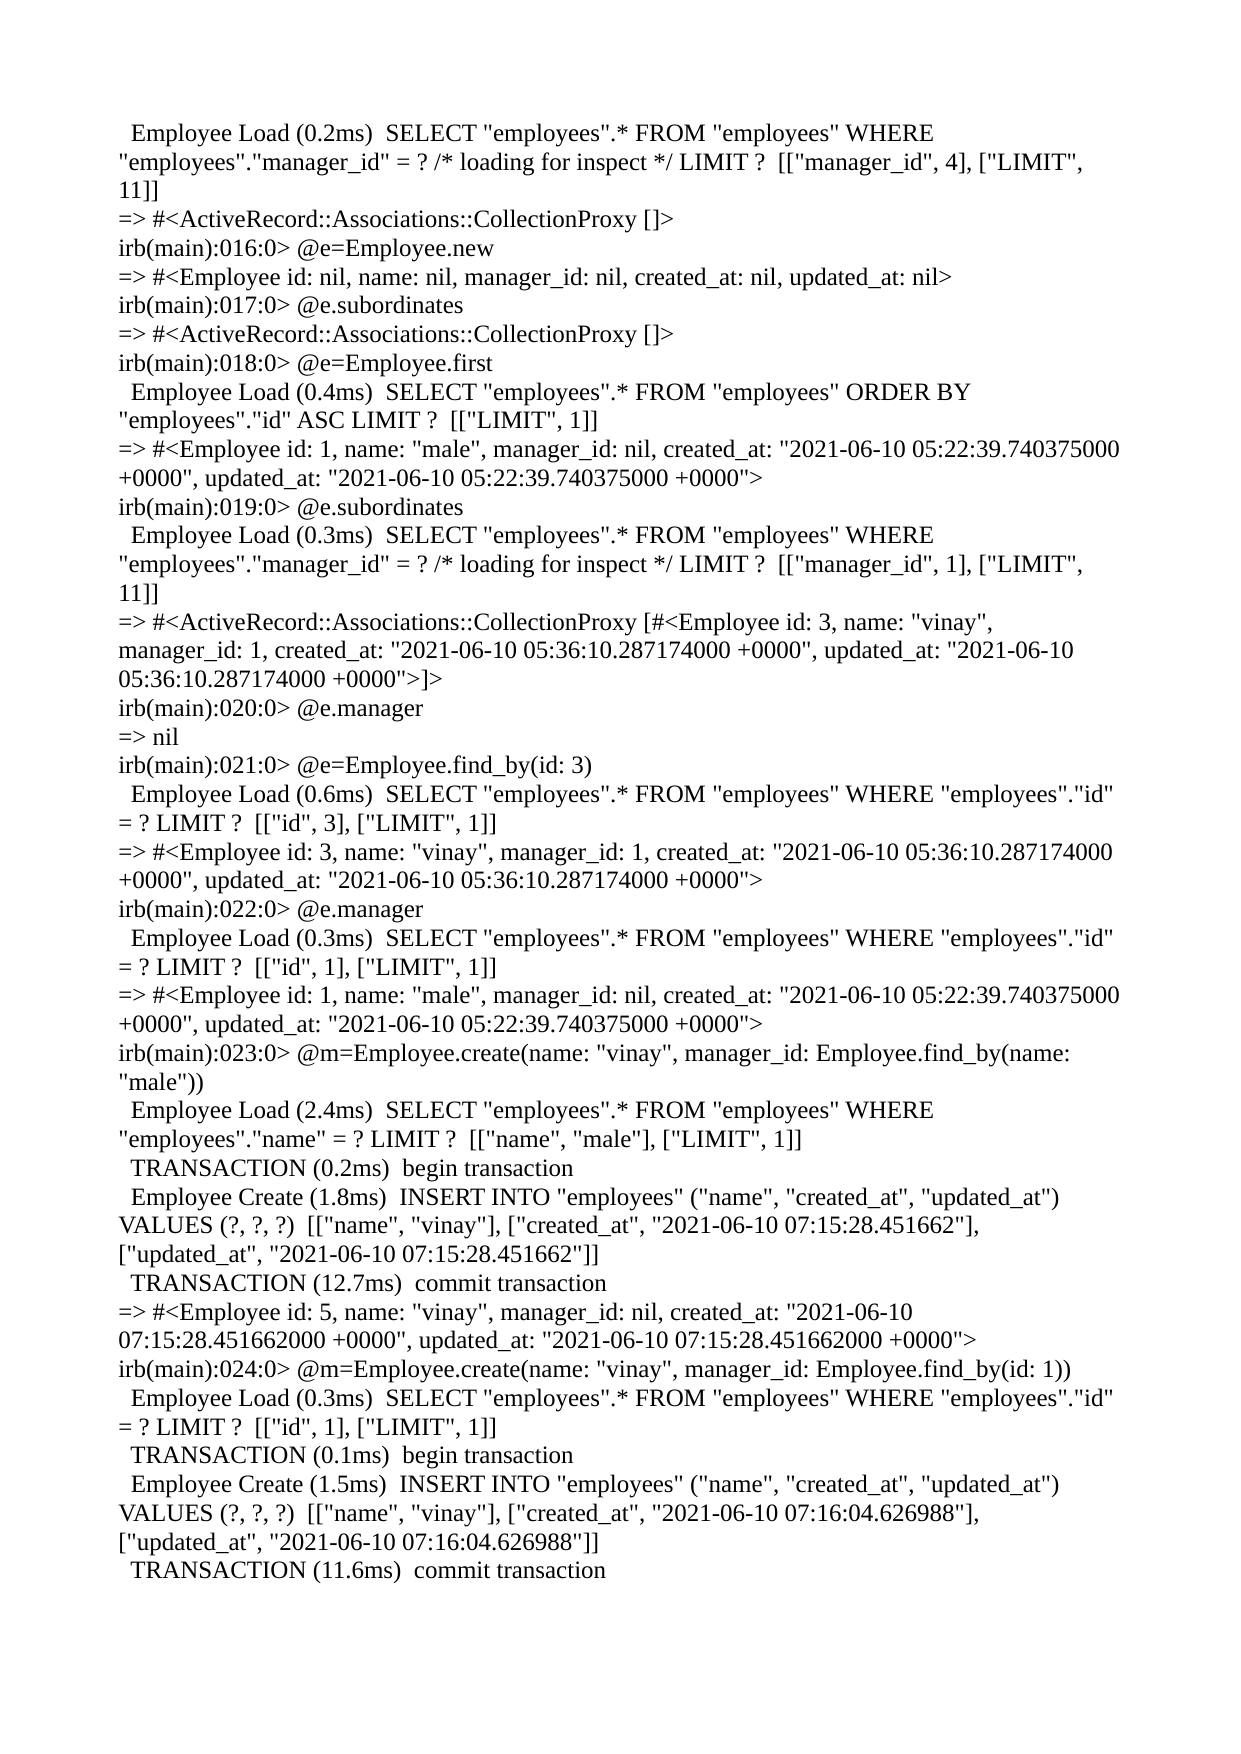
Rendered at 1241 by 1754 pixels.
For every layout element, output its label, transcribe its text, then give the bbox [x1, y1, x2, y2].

text Employee Load (2.4ms) SELECT "employees".* FROM "employees" WHERE "employees"."name" = ? LIMIT ? [["name", "male"], ["LIMIT", 1]] [118, 1096, 1122, 1153]
text => #<Employee id: 5, name: "vinay", manager_id: nil, created_at: "2021-06-10 07:15:28.451662000 +0000", updated_at: "2021-06-10 07:15:28.451662000 +0000"> [118, 1297, 1122, 1354]
text irb(main):018:0> @e=Employee.first [118, 348, 1122, 377]
text Employee Load (0.3ms) SELECT "employees".* FROM "employees" WHERE "employees"."manager_id" = ? /* loading for inspect */ LIMIT ? [["manager_id", 1], ["LIMIT", 11]] [118, 521, 1122, 607]
text irb(main):021:0> @e=Employee.find_by(id: 3) [118, 751, 1122, 779]
text TRANSACTION (0.2ms) begin transaction [118, 1153, 1122, 1182]
text => nil [118, 722, 1122, 751]
text Employee Load (0.6ms) SELECT "employees".* FROM "employees" WHERE "employees"."id" = ? LIMIT ? [["id", 3], ["LIMIT", 1]] [118, 779, 1122, 837]
text => #<ActiveRecord::Associations::CollectionProxy []> [118, 319, 1122, 348]
text irb(main):019:0> @e.subordinates [118, 492, 1122, 521]
text Employee Create (1.8ms) INSERT INTO "employees" ("name", "created_at", "updated_at") VALUES (?, ?, ?) [["name", "vinay"], ["created_at", "2021-06-10 07:15:28.451662"], ["updated_at", "2021-06-10 07:15:28.451662"]] [118, 1182, 1122, 1268]
text TRANSACTION (11.6ms) commit transaction [118, 1556, 1122, 1584]
text Employee Load (0.3ms) SELECT "employees".* FROM "employees" WHERE "employees"."id" = ? LIMIT ? [["id", 1], ["LIMIT", 1]] [118, 923, 1122, 981]
text irb(main):024:0> @m=Employee.create(name: "vinay", manager_id: Employee.find_by(id: 1)) [118, 1354, 1122, 1383]
text TRANSACTION (0.1ms) begin transaction [118, 1441, 1122, 1469]
text => #<Employee id: 3, name: "vinay", manager_id: 1, created_at: "2021-06-10 05:36:10.287174000 +0000", updated_at: "2021-06-10 05:36:10.287174000 +0000"> [118, 837, 1122, 894]
text irb(main):022:0> @e.manager [118, 894, 1122, 923]
text Employee Load (0.2ms) SELECT "employees".* FROM "employees" WHERE "employees"."manager_id" = ? /* loading for inspect */ LIMIT ? [["manager_id", 4], ["LIMIT", 11]] [118, 118, 1122, 204]
text irb(main):020:0> @e.manager [118, 693, 1122, 722]
text irb(main):023:0> @m=Employee.create(name: "vinay", manager_id: Employee.find_by(name: "male")) [118, 1038, 1122, 1096]
text => #<ActiveRecord::Associations::CollectionProxy []> [118, 204, 1122, 233]
text irb(main):017:0> @e.subordinates [118, 291, 1122, 319]
text TRANSACTION (12.7ms) commit transaction [118, 1268, 1122, 1297]
text => #<Employee id: 1, name: "male", manager_id: nil, created_at: "2021-06-10 05:22:39.740375000 +0000", updated_at: "2021-06-10 05:22:39.740375000 +0000"> [118, 434, 1122, 492]
text => #<ActiveRecord::Associations::CollectionProxy [#<Employee id: 3, name: "vinay", manager_id: 1, created_at: "2021-06-10 05:36:10.287174000 +0000", updated_at: "2021-06-10 05:36:10.287174000 +0000">]> [118, 607, 1122, 693]
text => #<Employee id: nil, name: nil, manager_id: nil, created_at: nil, updated_at: nil> [118, 262, 1122, 291]
text Employee Create (1.5ms) INSERT INTO "employees" ("name", "created_at", "updated_at") VALUES (?, ?, ?) [["name", "vinay"], ["created_at", "2021-06-10 07:16:04.626988"], ["updated_at", "2021-06-10 07:16:04.626988"]] [118, 1469, 1122, 1556]
text => #<Employee id: 1, name: "male", manager_id: nil, created_at: "2021-06-10 05:22:39.740375000 +0000", updated_at: "2021-06-10 05:22:39.740375000 +0000"> [118, 981, 1122, 1038]
text irb(main):016:0> @e=Employee.new [118, 233, 1122, 262]
text Employee Load (0.4ms) SELECT "employees".* FROM "employees" ORDER BY "employees"."id" ASC LIMIT ? [["LIMIT", 1]] [118, 377, 1122, 434]
text Employee Load (0.3ms) SELECT "employees".* FROM "employees" WHERE "employees"."id" = ? LIMIT ? [["id", 1], ["LIMIT", 1]] [118, 1383, 1122, 1441]
